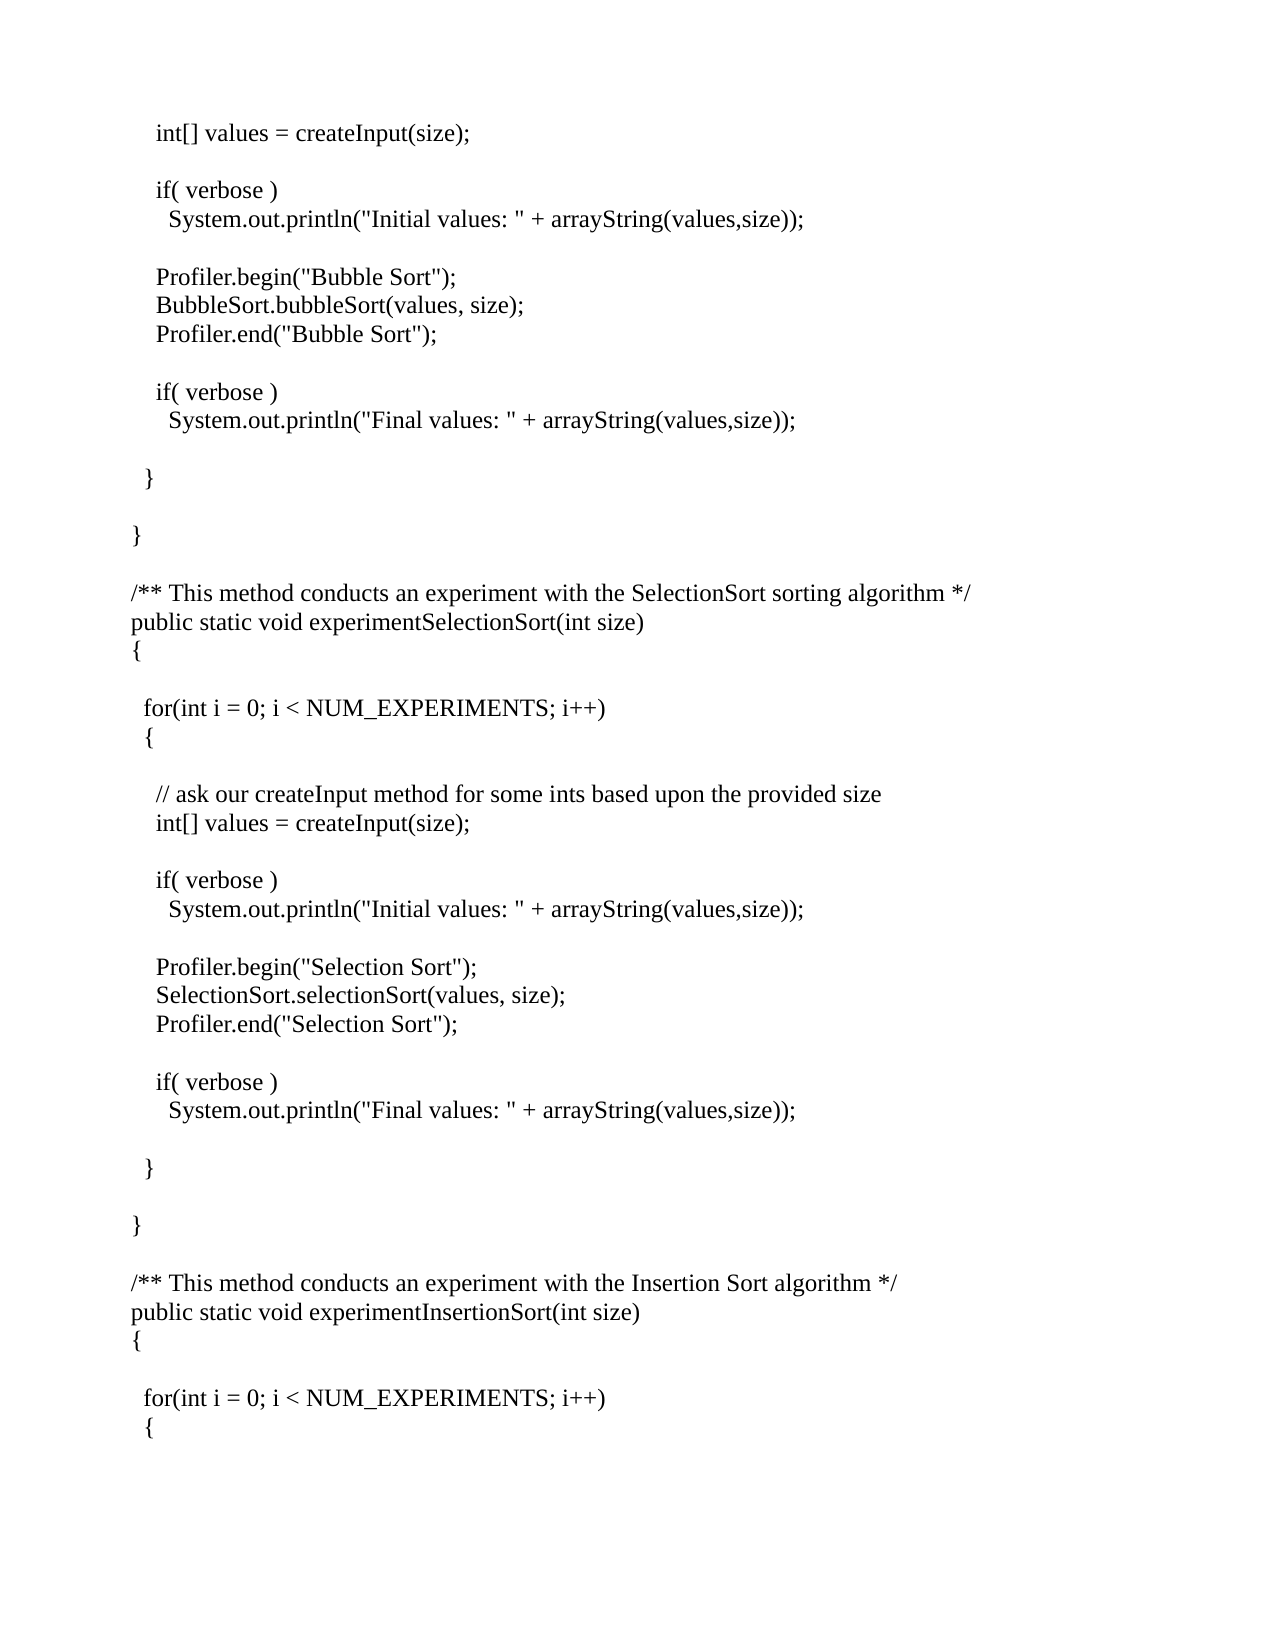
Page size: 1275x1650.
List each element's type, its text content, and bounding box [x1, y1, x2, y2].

text public static void experimentInsertionSort(int size) [118, 1297, 1157, 1326]
text { [118, 636, 1157, 664]
text if( verbose ) [118, 176, 1157, 204]
text if( verbose ) [118, 1067, 1157, 1096]
text Profiler.begin("Bubble Sort"); [118, 262, 1157, 291]
text System.out.println("Initial values: " + arrayString(values,size)); [118, 894, 1157, 923]
text { [118, 1326, 1157, 1354]
text for(int i = 0; i < NUM_EXPERIMENTS; i++) [118, 693, 1157, 722]
text Profiler.end("Bubble Sort"); [118, 319, 1157, 348]
text // ask our createInput method for some ints based upon the provided size [118, 779, 1157, 808]
text } [118, 463, 1157, 492]
text System.out.println("Final values: " + arrayString(values,size)); [118, 1096, 1157, 1124]
text if( verbose ) [118, 866, 1157, 894]
text public static void experimentSelectionSort(int size) [118, 607, 1157, 636]
text /** This method conducts an experiment with the SelectionSort sorting algorithm */ [118, 578, 1157, 607]
text System.out.println("Final values: " + arrayString(values,size)); [118, 406, 1157, 434]
text } [118, 1211, 1157, 1239]
text int[] values = createInput(size); [118, 118, 1157, 147]
text { [118, 1412, 1157, 1441]
text Profiler.end("Selection Sort"); [118, 1009, 1157, 1038]
text } [118, 521, 1157, 549]
text for(int i = 0; i < NUM_EXPERIMENTS; i++) [118, 1383, 1157, 1412]
text } [118, 1153, 1157, 1182]
text if( verbose ) [118, 377, 1157, 406]
text System.out.println("Initial values: " + arrayString(values,size)); [118, 204, 1157, 233]
text { [118, 722, 1157, 751]
text BubbleSort.bubbleSort(values, size); [118, 291, 1157, 319]
text SelectionSort.selectionSort(values, size); [118, 981, 1157, 1009]
text /** This method conducts an experiment with the Insertion Sort algorithm */ [118, 1268, 1157, 1297]
text int[] values = createInput(size); [118, 808, 1157, 837]
text Profiler.begin("Selection Sort"); [118, 952, 1157, 981]
